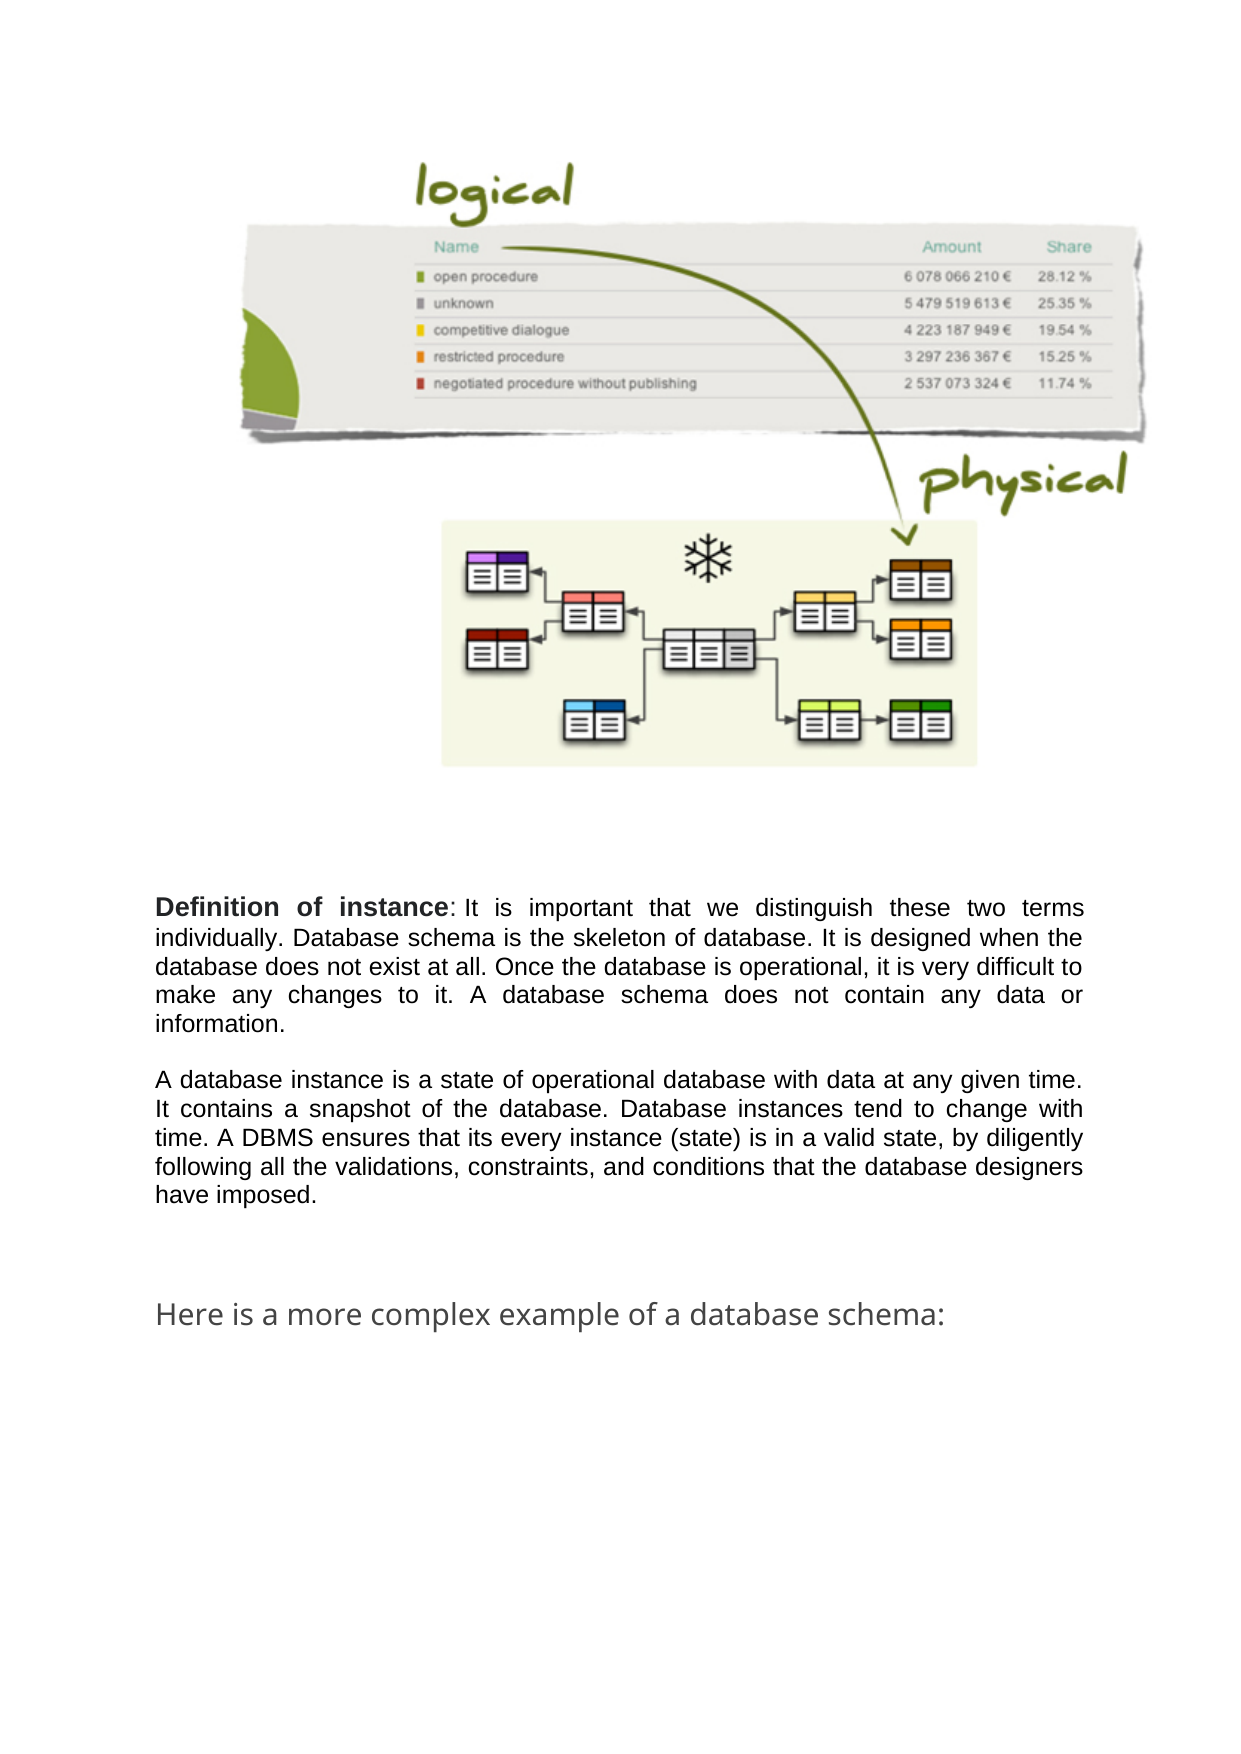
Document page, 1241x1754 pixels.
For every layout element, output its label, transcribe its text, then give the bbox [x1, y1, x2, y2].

text A database instance is a state of operational database with data at any given time. It contains a snapshot of the database. Database instances tend to change with time. A DBMS ensures that its every instance (state) is in a valid state, by diligently following all the validations, constraints, and conditions that the database designers have imposed. [155, 1065, 1085, 1209]
text Definition of instance: It is important that we distinguish these two terms individually. Database schema is the skeleton of database. It is designed when the database does not exist at all. Once the database is operational, it is very difficult to make any changes to it. A database schema does not contain any data or information. [155, 891, 1085, 1038]
text Here is a more complex example of a database schema: [155, 1293, 1085, 1334]
